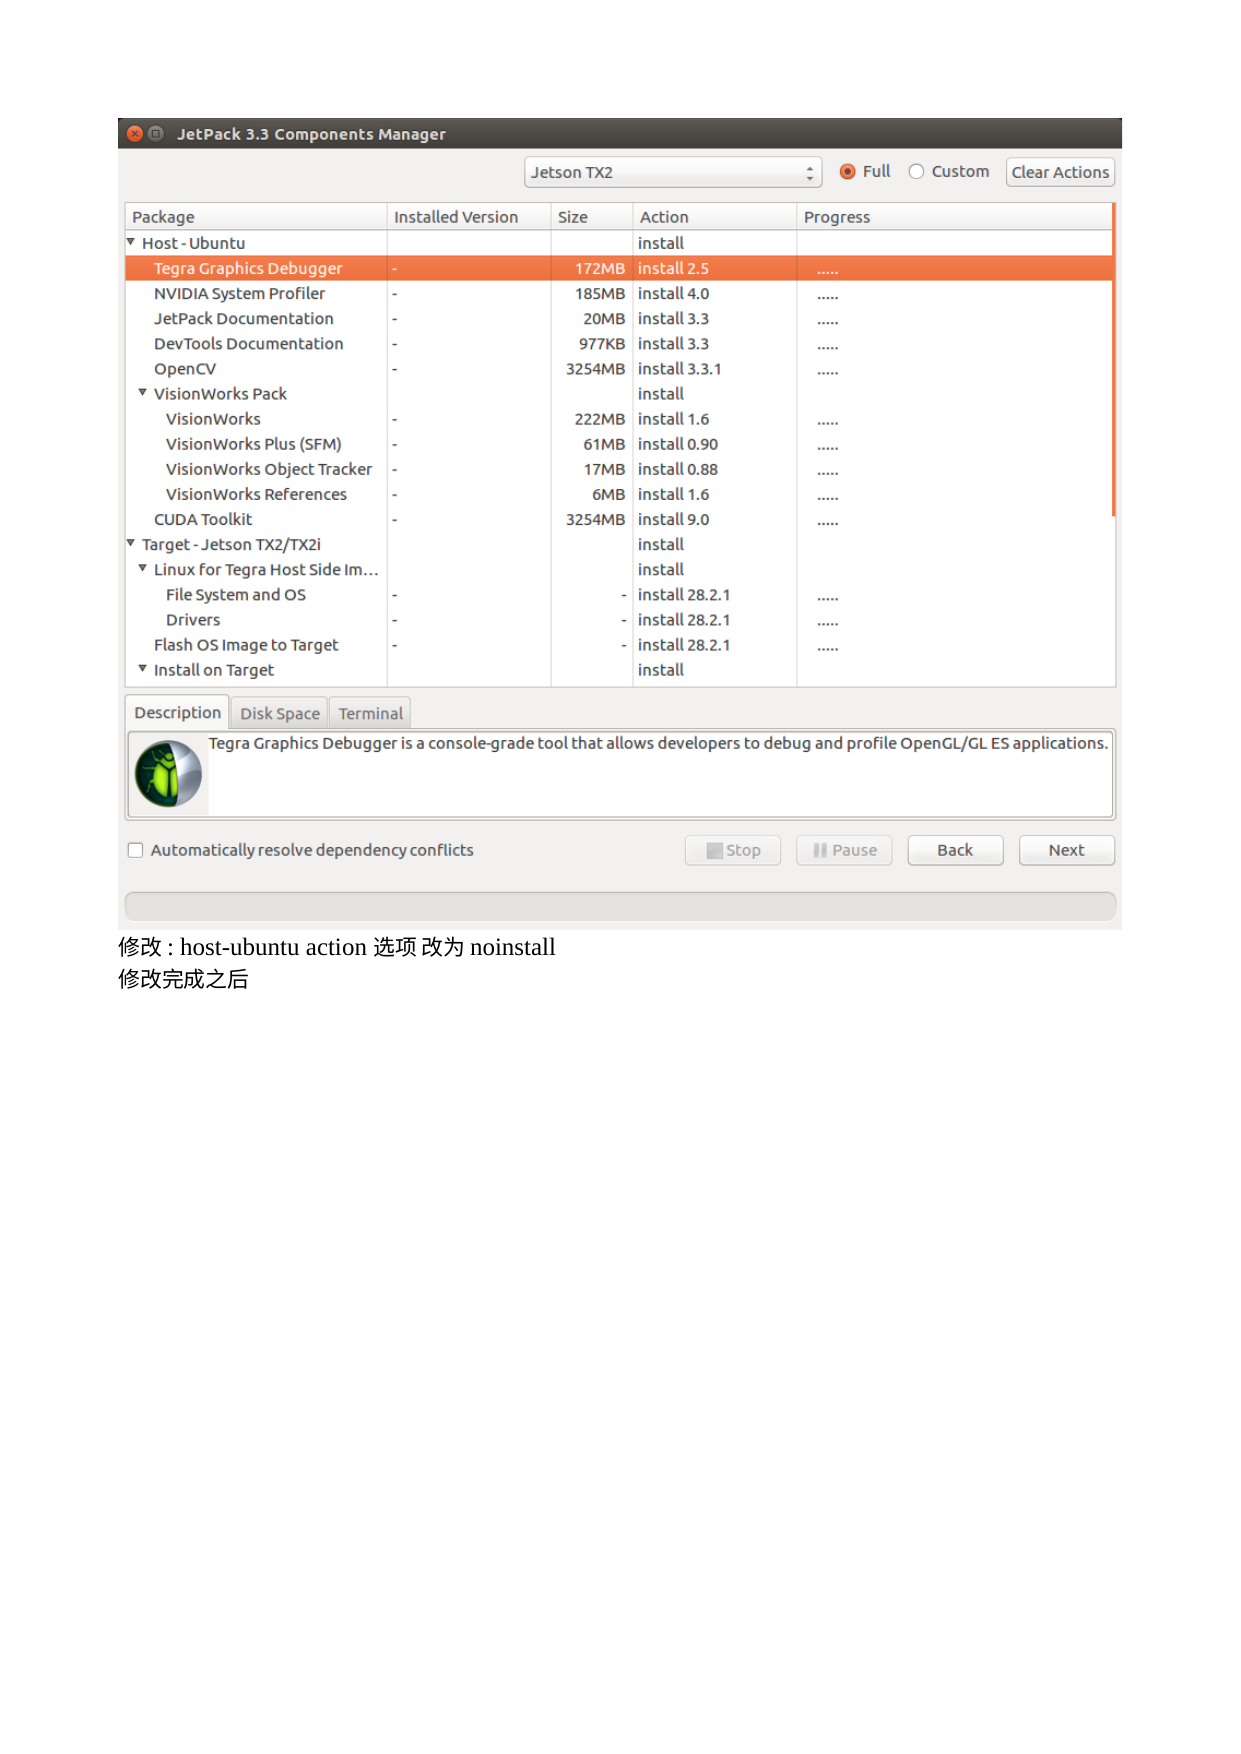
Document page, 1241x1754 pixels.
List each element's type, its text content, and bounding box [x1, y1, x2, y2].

picture [118, 118, 1123, 930]
text 修改完成之后 [118, 962, 1122, 993]
text 修改 : host-ubuntu action 选项 改为noinstall [118, 930, 1122, 962]
